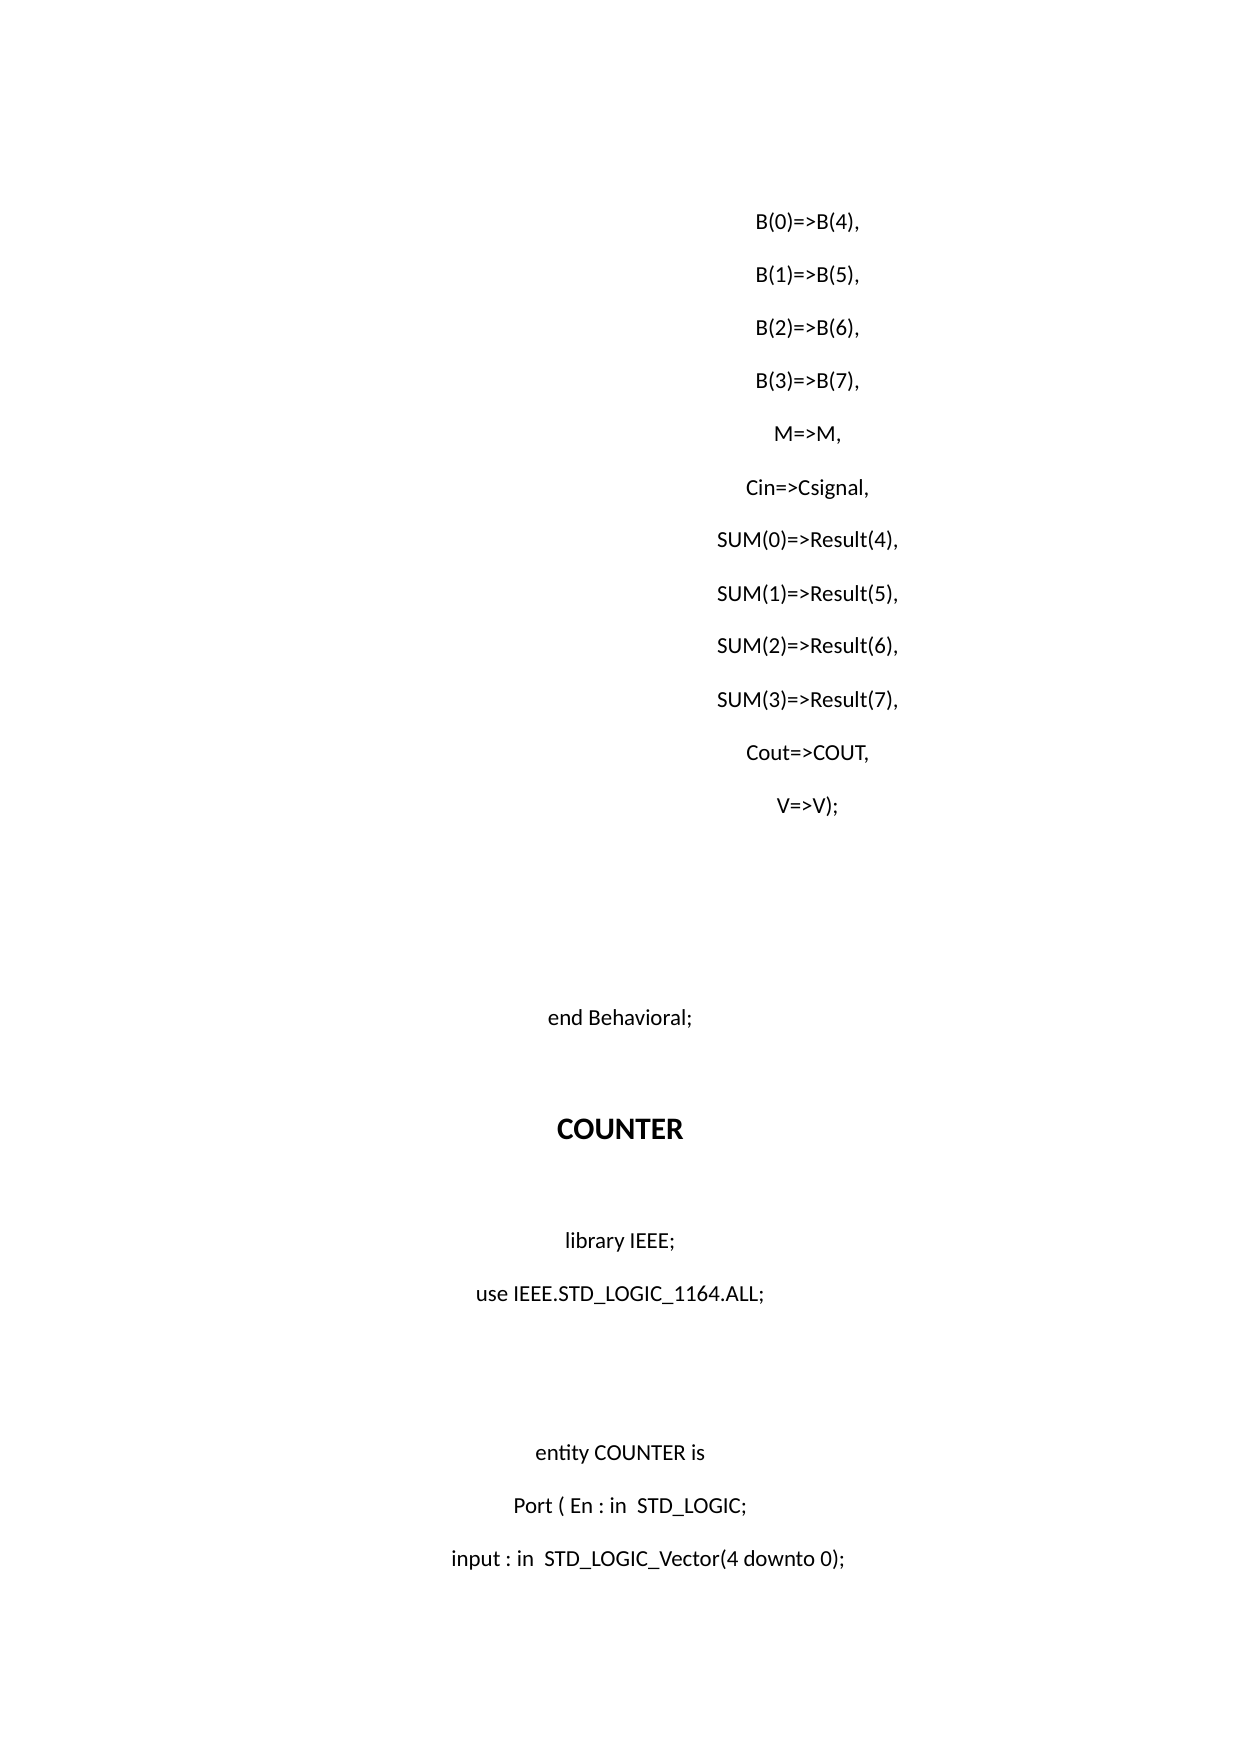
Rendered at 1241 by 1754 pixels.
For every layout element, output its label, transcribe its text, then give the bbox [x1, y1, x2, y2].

text SUM(0)=>Result(4), [187, 526, 1053, 554]
text B(0)=>B(4), [187, 207, 1053, 236]
text V=>V); [187, 791, 1053, 819]
text M=>M, [187, 419, 1053, 448]
text SUM(1)=>Result(5), [187, 579, 1053, 607]
text Cout=>COUT, [187, 738, 1053, 766]
text B(2)=>B(6), [187, 313, 1053, 342]
text input : in STD_LOGIC_Vector(4 downto 0); [187, 1544, 1053, 1573]
text Port ( En : in STD_LOGIC; [187, 1492, 1053, 1519]
text entity COUNTER is [187, 1438, 1053, 1467]
text use IEEE.STD_LOGIC_1164.ALL; [187, 1279, 1053, 1307]
text B(3)=>B(7), [187, 367, 1053, 394]
text library IEEE; [187, 1226, 1053, 1254]
text SUM(2)=>Result(6), [187, 632, 1053, 660]
text Cin=>Csignal, [187, 473, 1053, 501]
text SUM(3)=>Result(7), [187, 685, 1053, 713]
text end Behavioral; [187, 1003, 1053, 1031]
text COUNTER [187, 1109, 1053, 1147]
text B(1)=>B(5), [187, 261, 1053, 288]
